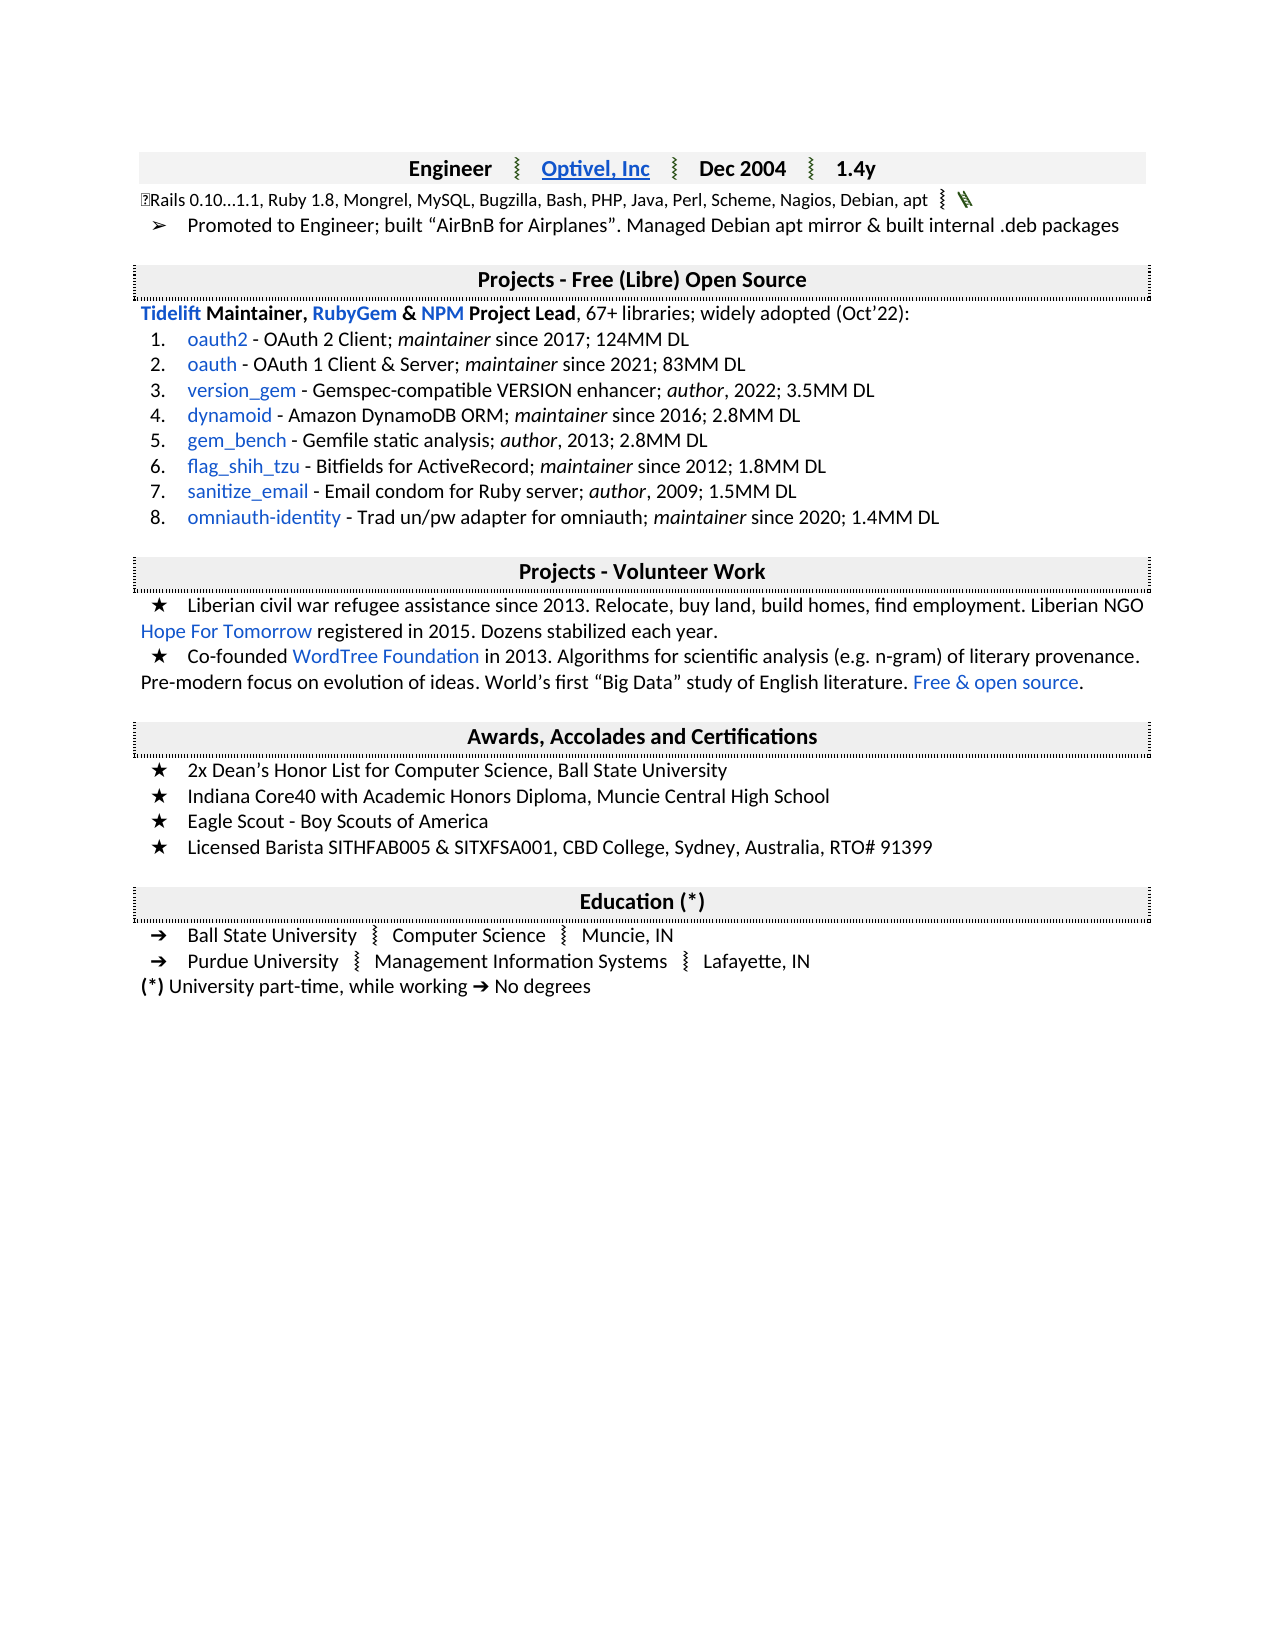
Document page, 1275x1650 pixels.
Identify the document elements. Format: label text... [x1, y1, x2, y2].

text (*) University part-time, while working ➔ No degrees [141, 973, 1144, 999]
list Purdue University ⦚ Management Information Systems ⦚ Lafayette, IN [141, 948, 1144, 973]
list omniauth-identity - Trad un/pw adapter for omniauth; maintainer since 2020; 1.4MM DL [141, 504, 1144, 529]
list flag_shih_tzu - Bitfields for ActiveRecord; maintainer since 2012; 1.8MM DL [141, 453, 1144, 478]
list dynamoid - Amazon DynamoDB ORM; maintainer since 2016; 2.8MM DL [141, 402, 1144, 428]
list Co-founded WordTree Foundation in 2013. Algorithms for scientific analysis (e.g. n-gram) of literary provenance. Pre-modern focus on evolution of ideas. World’s first “Big Data” study of English literature. Free & open source. [141, 643, 1144, 694]
list Licensed Barista SITHFAB005 & SITXFSA001, CBD College, Sydney, Australia, RTO# 91399 [141, 834, 1144, 859]
text Tidelift Maintainer, RubyGem & NPM Project Lead, 67+ libraries; widely adopted (Oct’22): [141, 301, 1144, 326]
subtitle 🥞Rails 0.10…1.1, Ruby 1.8, Mongrel, MySQL, Bugzilla, Bash, PHP, Java, Perl, Scheme, Nagios, Debian, apt ⦚ 🪜🇺🇸 [141, 186, 1144, 212]
subtitle Engineer ⦚ Optivel, Inc ⦚ Dec 2004 ⦚ 1.4y [139, 152, 1146, 184]
list sanitize_email - Email condom for Ruby server; author, 2009; 1.5MM DL [141, 478, 1144, 504]
subtitle Projects - Volunteer Work [133, 557, 1151, 593]
list Liberian civil war refugee assistance since 2013. Relocate, buy land, build homes, find employment. Liberian NGO Hope For Tomorrow registered in 2015. Dozens stabilized each year. [141, 593, 1144, 643]
subtitle Education (*) [133, 887, 1151, 923]
list 2x Dean’s Honor List for Computer Science, Ball State University [141, 758, 1144, 783]
list version_gem - Gemspec-compatible VERSION enhancer; author, 2022; 3.5MM DL [141, 377, 1144, 402]
list Indiana Core40 with Academic Honors Diploma, Muncie Central High School [141, 783, 1144, 808]
list Promoted to Engineer; built “AirBnB for Airplanes”. Managed Debian apt mirror & built internal .deb packages [141, 212, 1144, 237]
list Ball State University ⦚ Computer Science ⦚ Muncie, IN [141, 923, 1144, 948]
list oauth - OAuth 1 Client & Server; maintainer since 2021; 83MM DL [141, 351, 1144, 377]
list gem_bench - Gemfile static analysis; author, 2013; 2.8MM DL [141, 428, 1144, 453]
subtitle Projects - Free (Libre) Open Source [133, 265, 1151, 301]
list Eagle Scout - Boy Scouts of America [141, 808, 1144, 834]
list oauth2 - OAuth 2 Client; maintainer since 2017; 124MM DL [141, 326, 1144, 351]
subtitle Awards, Accolades and Certifications [133, 722, 1151, 758]
